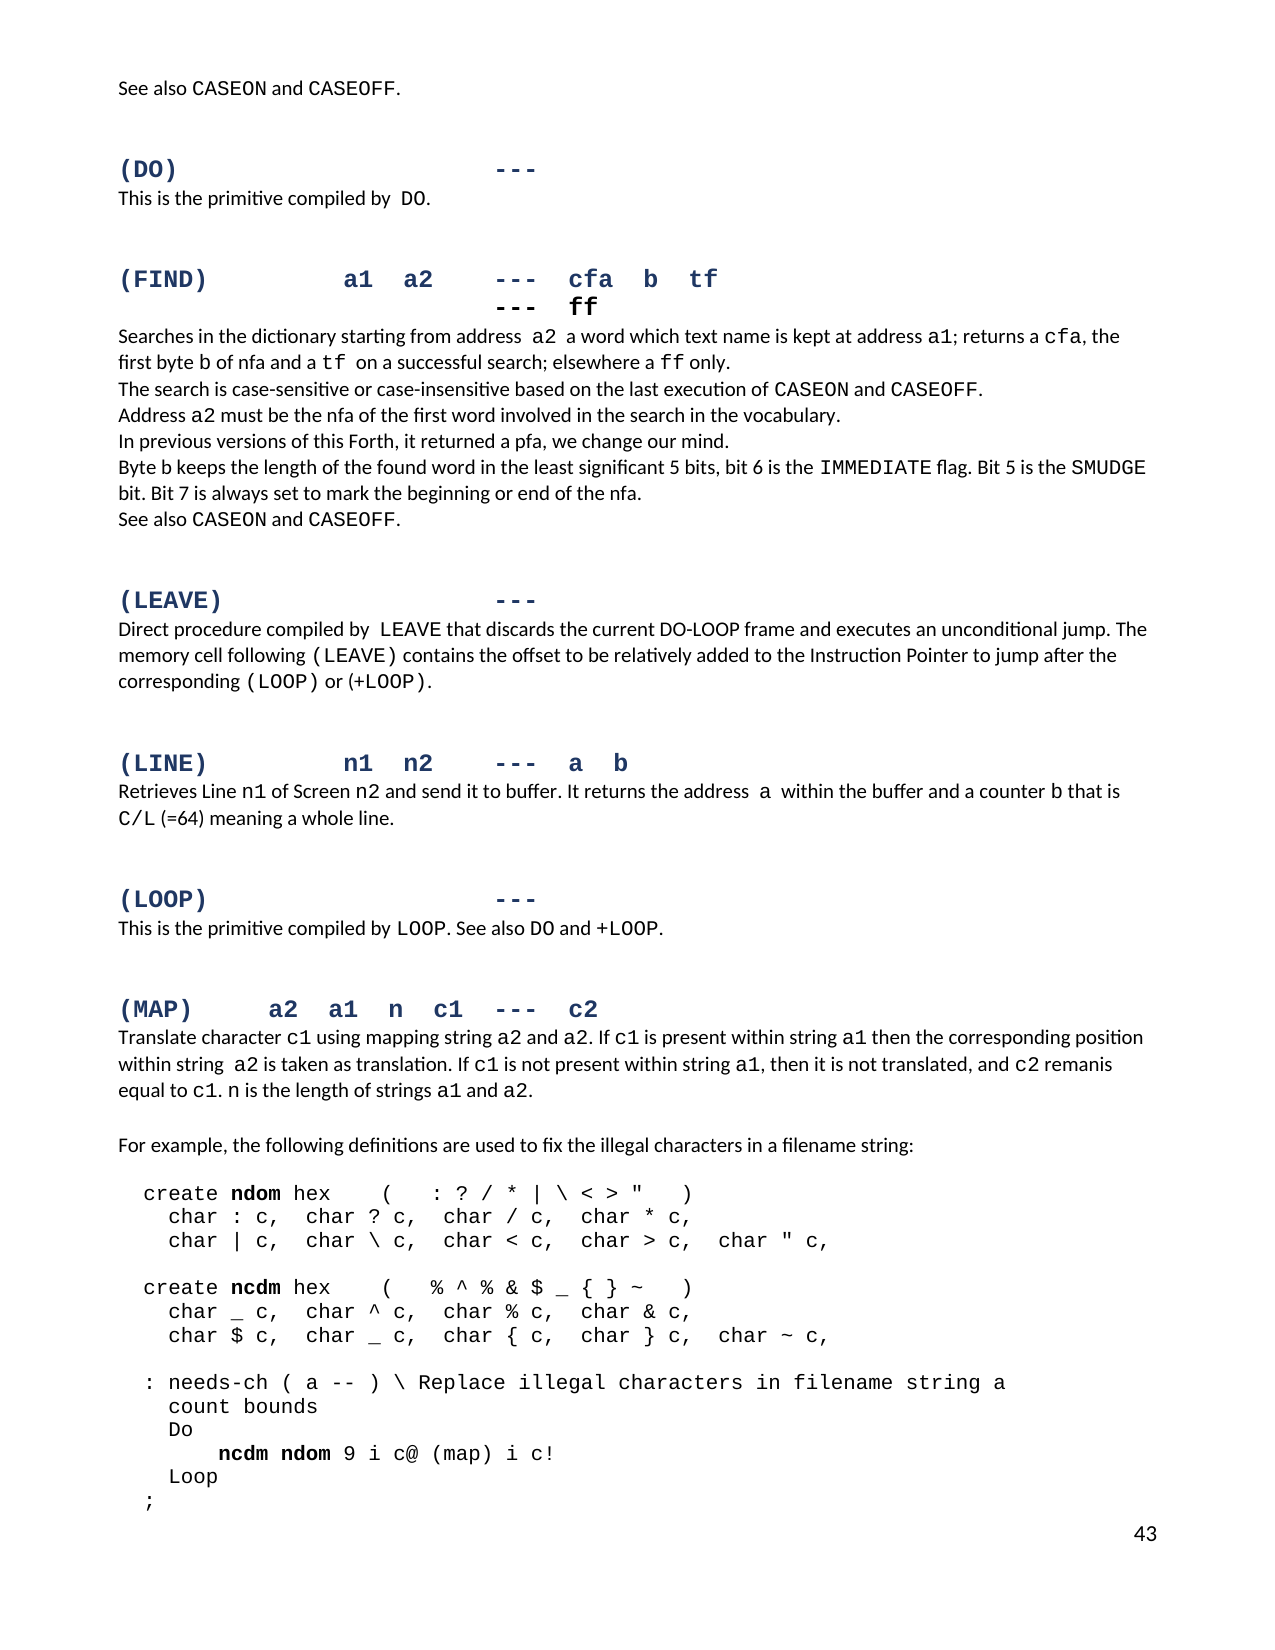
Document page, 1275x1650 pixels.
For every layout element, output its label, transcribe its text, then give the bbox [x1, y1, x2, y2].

text Retrieves Line n1 of Screen n2 and send it to buffer. It returns the address a within the buffer and a counter b that is C/L (=64) meaning a whole line. [118, 778, 1157, 831]
text This is the primitive compiled by LOOP. See also DO and +LOOP. [118, 915, 1157, 941]
text ncdm ndom 9 i c@ (map) i c! [118, 1443, 1157, 1467]
text : needs-ch ( a -- ) \ Replace illegal characters in filename string a [118, 1372, 1157, 1396]
text For example, the following definitions are used to fix the illegal characters in a filename string: [118, 1132, 1157, 1157]
text create ndom hex ( : ? / * | \ < > " ) [118, 1183, 1157, 1206]
text In previous versions of this Forth, it returned a pfa, we change our mind. [118, 429, 1157, 454]
text Byte b keeps the length of the found word in the least significant 5 bits, bit 6 is the IMMEDIATE flag. Bit 5 is the SMUDGE bit. Bit 7 is always set to mark the beginning or end of the nfa. [118, 454, 1157, 506]
text char _ c, char ^ c, char % c, char & c, [118, 1301, 1157, 1325]
text See also CASEON and CASEOFF. [118, 75, 1157, 101]
text The search is case-sensitive or case-insensitive based on the last execution of CASEON and CASEOFF. [118, 376, 1157, 402]
subtitle (FIND) a1 a2 --- cfa b tf [118, 266, 1157, 294]
subtitle (MAP) a2 a1 n c1 --- c2 [118, 996, 1157, 1024]
text See also CASEON and CASEOFF. [118, 506, 1157, 532]
text Translate character c1 using mapping string a2 and a2. If c1 is present within string a1 then the corresponding position within string a2 is taken as translation. If c1 is not present within string a1, then it is not translated, and c2 remanis equal to c1. n is the length of strings a1 and a2. [118, 1024, 1157, 1104]
subtitle (DO) --- [118, 156, 1157, 185]
text Address a2 must be the nfa of the first word involved in the search in the vocabulary. [118, 402, 1157, 429]
text Direct procedure compiled by LEAVE that discards the current DO-LOOP frame and executes an unconditional jump. The memory cell following (LEAVE) contains the offset to be relatively added to the Instruction Pointer to jump after the corresponding (LOOP) or (+LOOP). [118, 616, 1157, 695]
text char $ c, char _ c, char { c, char } c, char ~ c, [118, 1325, 1157, 1348]
subtitle (LOOP) --- [118, 886, 1157, 915]
text This is the primitive compiled by DO. [118, 185, 1157, 211]
text Searches in the dictionary starting from address a2 a word which text name is kept at address a1; returns a cfa, the first byte b of nfa and a tf on a successful search; elsewhere a ff only. [118, 323, 1157, 376]
text --- ff [118, 294, 1157, 323]
subtitle (LINE) n1 n2 --- a b [118, 750, 1157, 778]
text count bounds [118, 1396, 1157, 1419]
text ; [118, 1490, 1157, 1514]
subtitle (LEAVE) --- [118, 587, 1157, 616]
text Loop [118, 1467, 1157, 1490]
text Do [118, 1419, 1157, 1443]
text char : c, char ? c, char / c, char * c, [118, 1206, 1157, 1230]
text create ncdm hex ( % ^ % & $ _ { } ~ ) [118, 1277, 1157, 1301]
text char | c, char \ c, char < c, char > c, char " c, [118, 1230, 1157, 1254]
